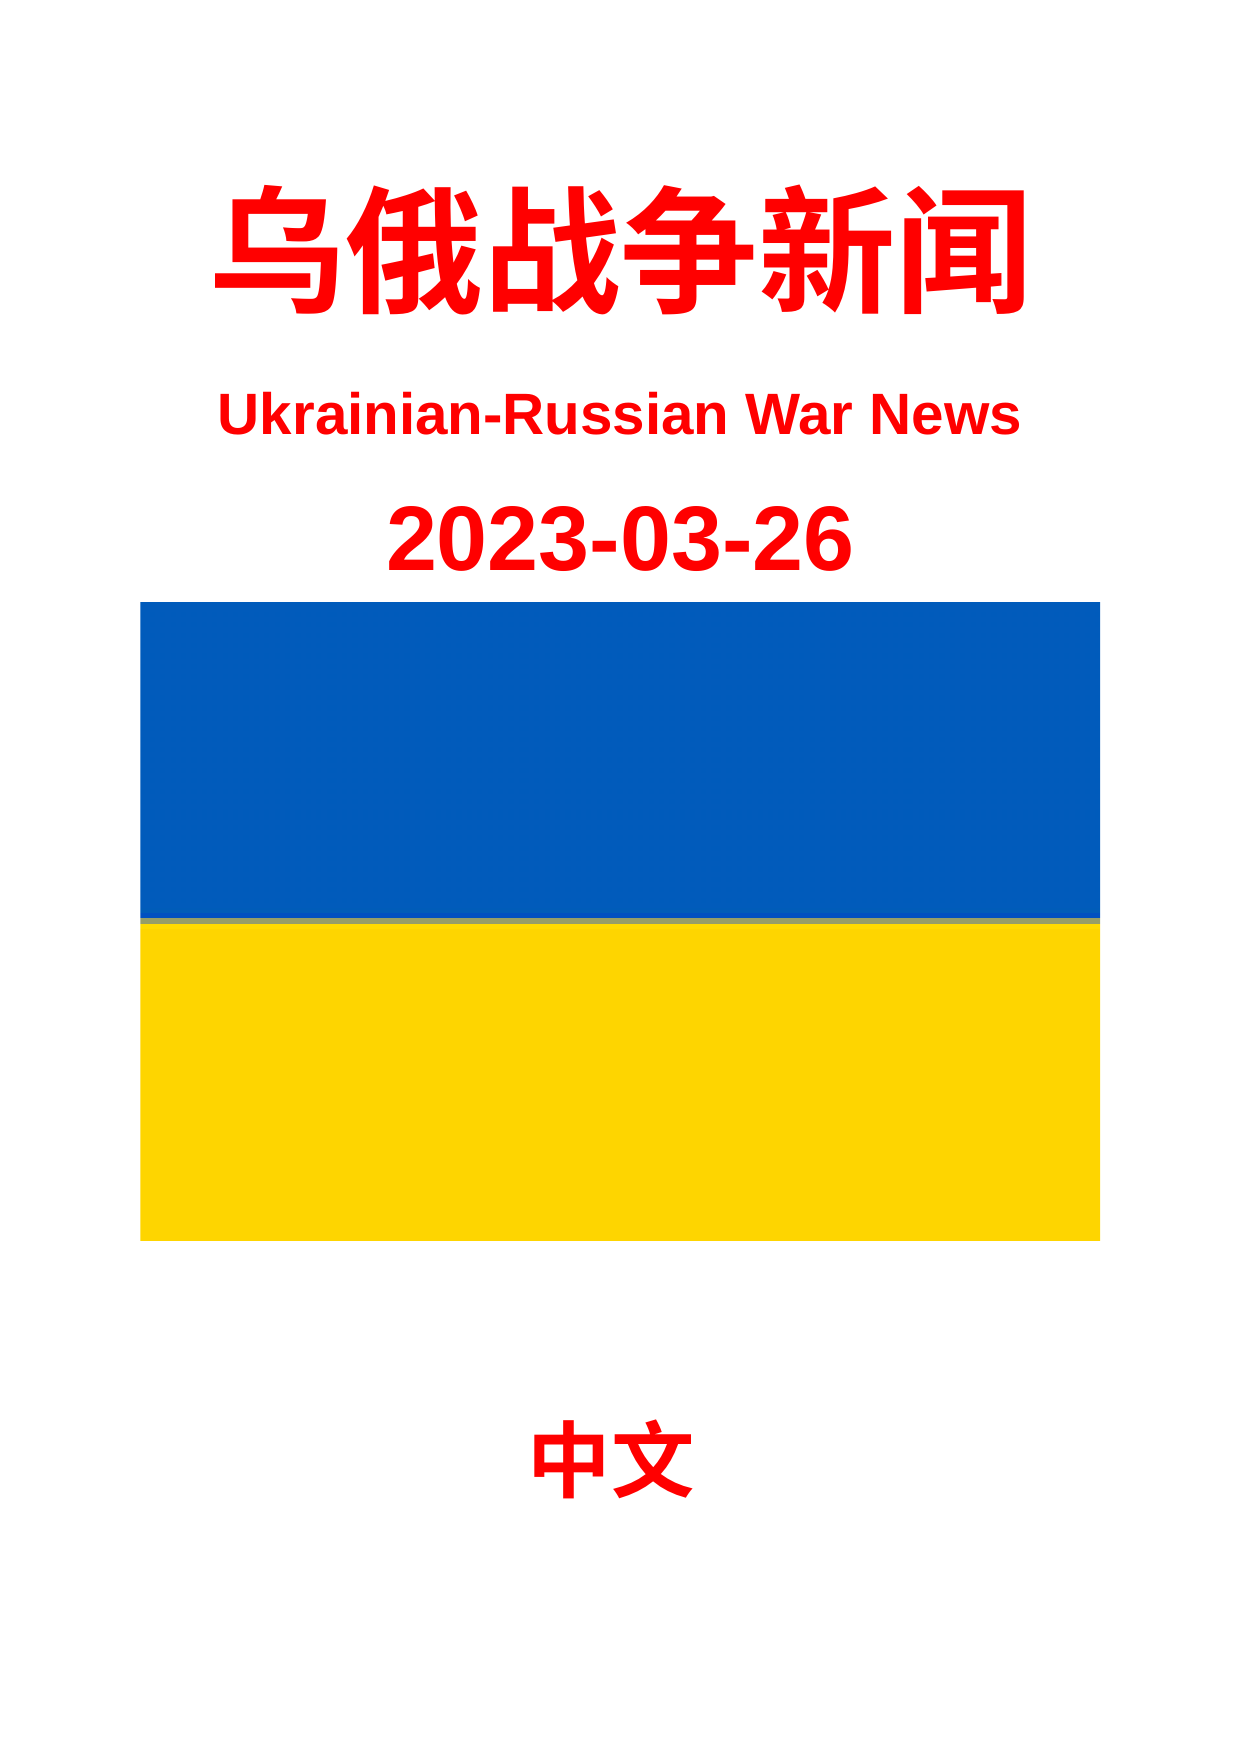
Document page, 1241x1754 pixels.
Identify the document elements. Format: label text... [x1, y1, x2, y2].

subtitle 2023-03-26 [118, 484, 1122, 590]
subtitle 乌俄战争新闻 [118, 143, 1122, 342]
subtitle 中文 [118, 1394, 1122, 1515]
subtitle Ukrainian-Russian War News [118, 380, 1122, 447]
picture [140, 602, 1100, 1241]
